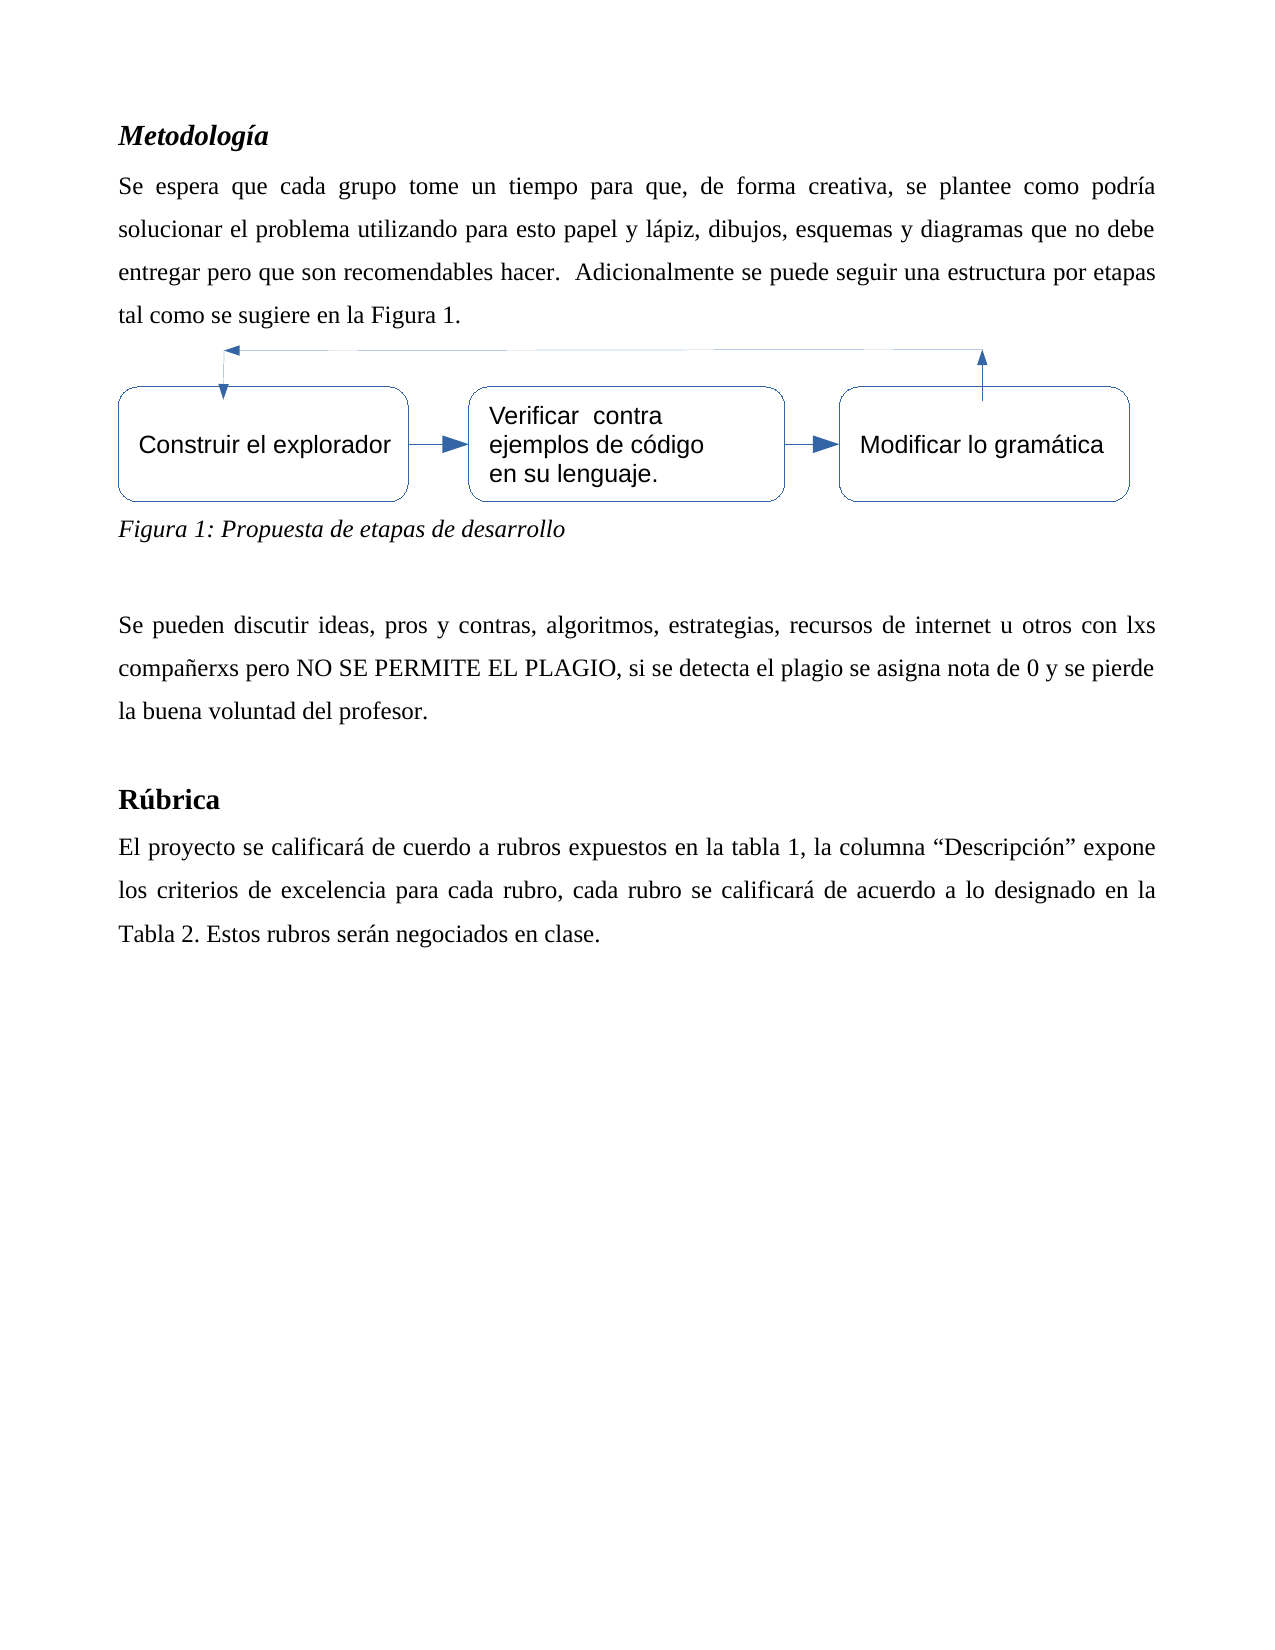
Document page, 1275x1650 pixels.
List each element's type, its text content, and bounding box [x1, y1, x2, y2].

text Se pueden discutir ideas, pros y contras, algoritmos, estrategias, recursos de internet u otros con lxs compañerxs pero NO SE PERMITE EL PLAGIO, si se detecta el plagio se asigna nota de 0 y se pierde la buena voluntad del profesor. [118, 610, 1157, 725]
text Rúbrica [118, 782, 1157, 816]
text Figura 1: Propuesta de etapas de desarrollo [118, 399, 1130, 543]
text Metodología [118, 118, 1157, 152]
text Se espera que cada grupo tome un tiempo para que, de forma creativa, se plantee como podría solucionar el problema utilizando para esto papel y lápiz, dibujos, esquemas y diagramas que no debe entregar pero que son recomendables hacer. Adicionalmente se puede seguir una estructura por etapas tal como se sugiere en la Figura 1. [118, 171, 1157, 329]
text El proyecto se calificará de cuerdo a rubros expuestos en la tabla 1, la columna “Descripción” expone los criterios de excelencia para cada rubro, cada rubro se calificará de acuerdo a lo designado en la Tabla 2. Estos rubros serán negociados en clase. [118, 832, 1157, 947]
